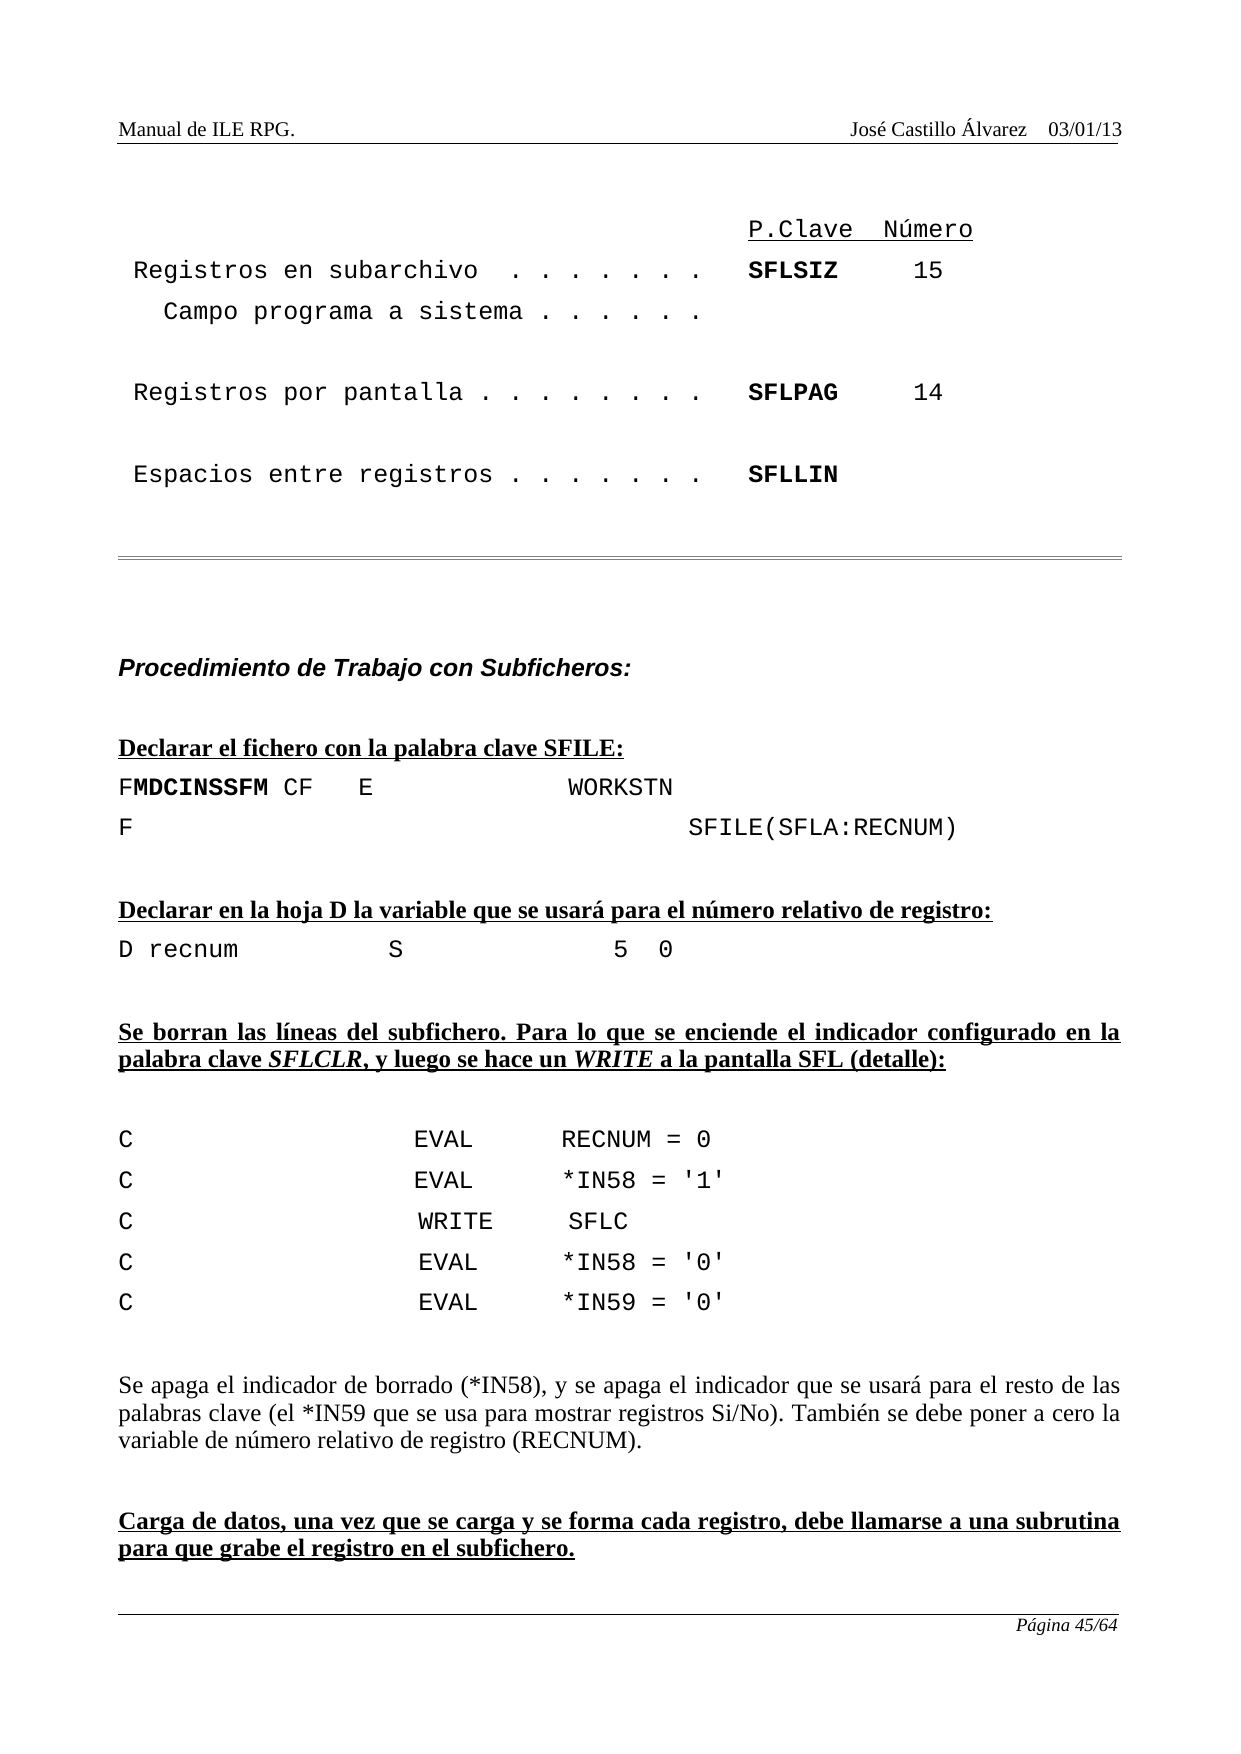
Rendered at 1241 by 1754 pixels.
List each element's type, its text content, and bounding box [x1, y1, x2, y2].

text C WRITE SFLC [118, 1208, 1122, 1237]
text C EVAL *IN59 = '0' [118, 1290, 1122, 1318]
text Declarar en la hoja D la variable que se usará para el número relativo de registro: [118, 897, 1122, 924]
text Espacios entre registros . . . . . . . SFLLIN [118, 462, 1122, 490]
text Campo programa a sistema . . . . . . [118, 298, 1122, 327]
text P.Clave Número [118, 217, 1122, 245]
text Registros por pantalla . . . . . . . . SFLPAG 14 [118, 380, 1122, 408]
text C EVAL *IN58 = '0' [118, 1249, 1122, 1277]
text Registros en subarchivo . . . . . . . SFLSIZ 15 [118, 257, 1122, 286]
text Se borran las líneas del subfichero. Para lo que se enciende el indicador configurado en la palabra clave SFLCLR, y luego se hace un WRITE a la pantalla SFL (detalle): [118, 1018, 1122, 1073]
text C EVAL *IN58 = '1' [118, 1167, 1122, 1196]
subtitle Procedimiento de Trabajo con Subficheros: [118, 653, 1122, 681]
text D recnum S 5 0 [118, 937, 1122, 965]
text Carga de datos, una vez que se carga y se forma cada registro, debe llamarse a una subrutina para que grabe el registro en el subfichero. [118, 1507, 1122, 1562]
text F SFILE(SFLA:RECNUM) [118, 815, 1122, 843]
text FMDCINSSFM CF E WORKSTN [118, 774, 1122, 802]
text C EVAL RECNUM = 0 [118, 1127, 1122, 1155]
text Se apaga el indicador de borrado (*IN58), y se apaga el indicador que se usará para el resto de las palabras clave (el *IN59 que se usa para mostrar registros Si/No). También se debe poner a cero la variable de número relativo de registro (RECNUM). [118, 1371, 1122, 1454]
text Declarar el fichero con la palabra clave SFILE: [118, 734, 1122, 762]
